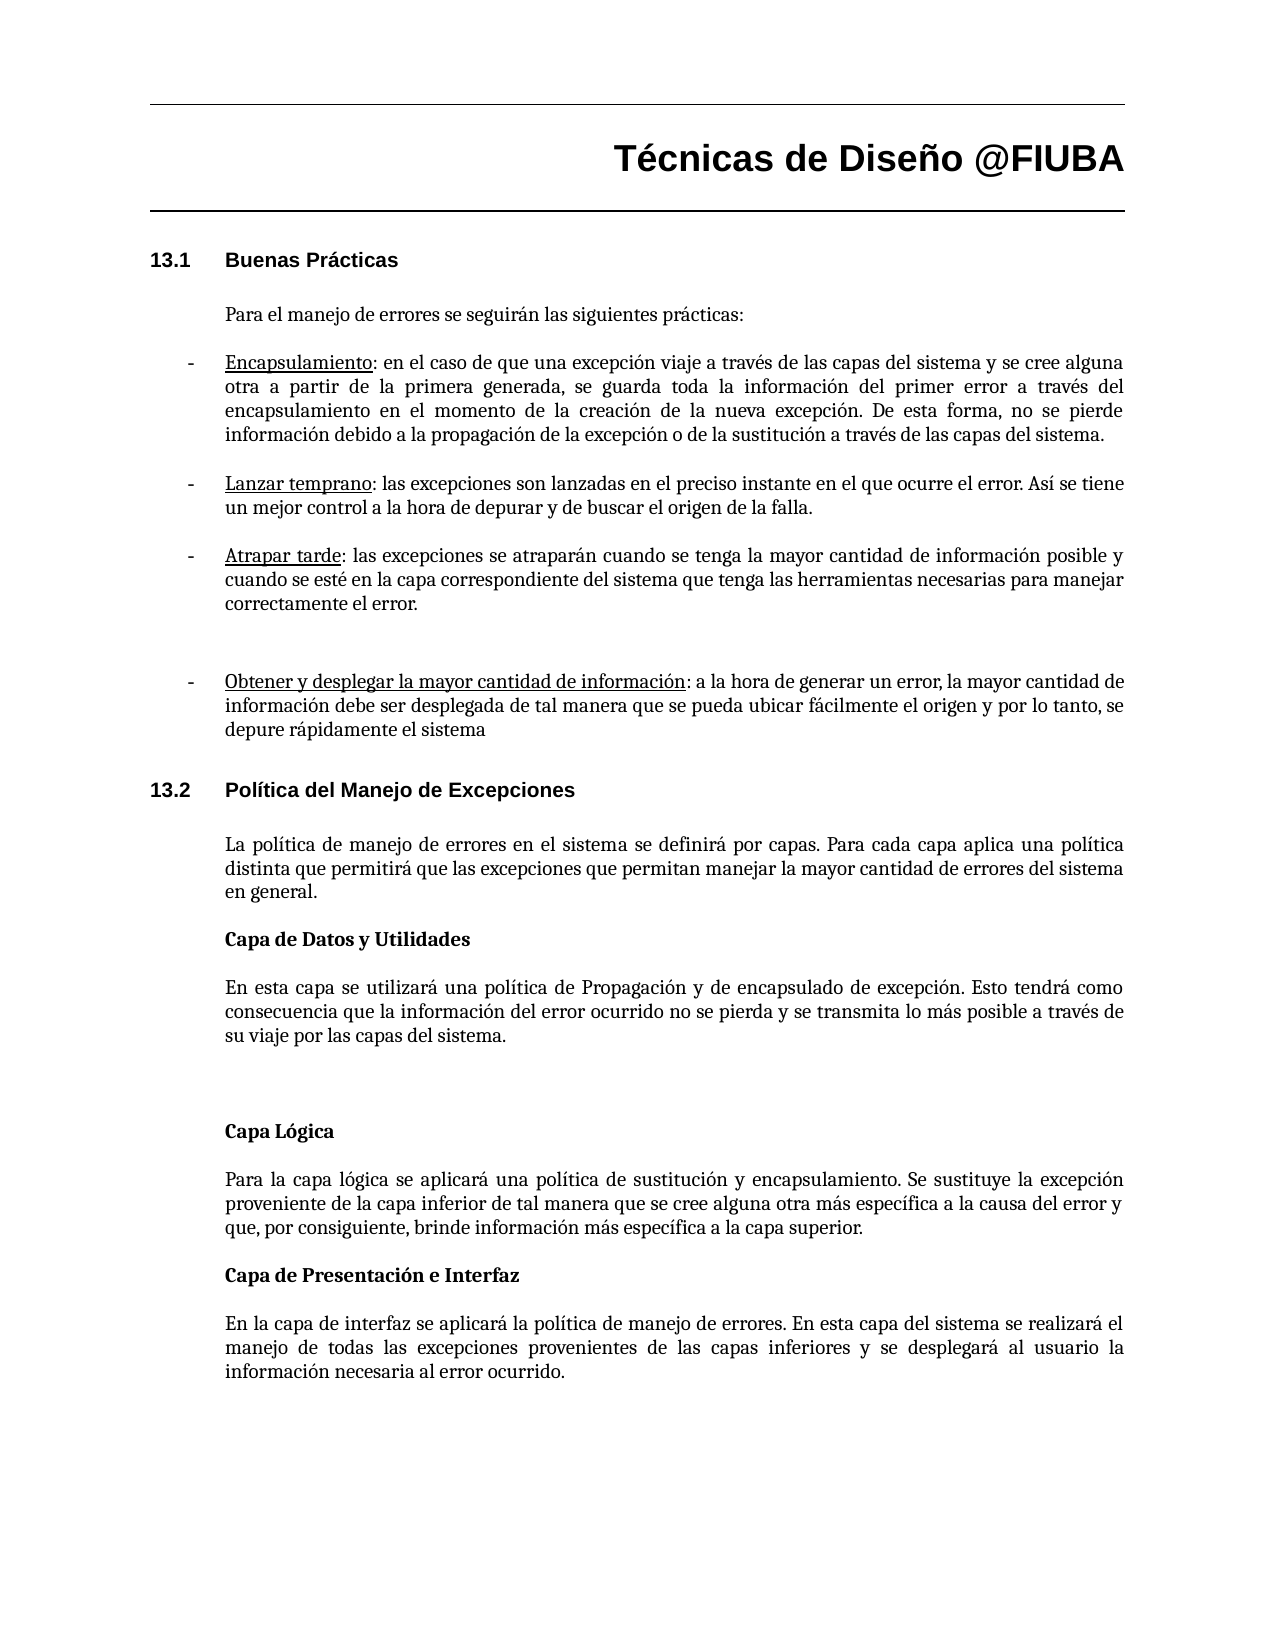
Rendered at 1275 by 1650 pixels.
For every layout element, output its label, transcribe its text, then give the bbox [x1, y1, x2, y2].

text Para el manejo de errores se seguirán las siguientes prácticas: [225, 302, 1125, 326]
subtitle Política del Manejo de Excepciones [150, 778, 1125, 802]
list Obtener y desplegar la mayor cantidad de información: a la hora de generar un error, la mayor cantidad de información debe ser desplegada de tal manera que se pueda ubicar fácilmente el origen y por lo tanto, se depure rápidamente el sistema [187, 669, 1125, 742]
text Para la capa lógica se aplicará una política de sustitución y encapsulamiento. Se sustituye la excepción proveniente de la capa inferior de tal manera que se cree alguna otra más específica a la causa del error y que, por consiguiente, brinde información más específica a la capa superior. [225, 1168, 1125, 1239]
subtitle Buenas Prácticas [150, 248, 1125, 272]
text Capa de Datos y Utilidades [150, 928, 1125, 952]
text En esta capa se utilizará una política de Propagación y de encapsulado de excepción. Esto tendrá como consecuencia que la información del error ocurrido no se pierda y se transmita lo más posible a través de su viaje por las capas del sistema. [225, 976, 1125, 1048]
list Atrapar tarde: las excepciones se atraparán cuando se tenga la mayor cantidad de información posible y cuando se esté en la capa correspondiente del sistema que tenga las herramientas necesarias para manejar correctamente el error. [187, 543, 1125, 616]
text En la capa de interfaz se aplicará la política de manejo de errores. En esta capa del sistema se realizará el manejo de todas las excepciones provenientes de las capas inferiores y se desplegará al usuario la información necesaria al error ocurrido. [225, 1311, 1125, 1383]
list Lanzar temprano: las excepciones son lanzadas en el preciso instante en el que ocurre el error. Así se tiene un mejor control a la hora de depurar y de buscar el origen de la falla. [187, 471, 1125, 519]
text Capa Lógica [225, 1120, 1125, 1144]
list Encapsulamiento: en el caso de que una excepción viaje a través de las capas del sistema y se cree alguna otra a partir de la primera generada, se guarda toda la información del primer error a través del encapsulamiento en el momento de la creación de la nueva excepción. De esta forma, no se pierde información debido a la propagación de la excepción o de la sustitución a través de las capas del sistema. [187, 350, 1125, 447]
text La política de manejo de errores en el sistema se definirá por capas. Para cada capa aplica una política distinta que permitirá que las excepciones que permitan manejar la mayor cantidad de errores del sistema en general. [225, 832, 1125, 904]
text Capa de Presentación e Interfaz [225, 1263, 1125, 1287]
